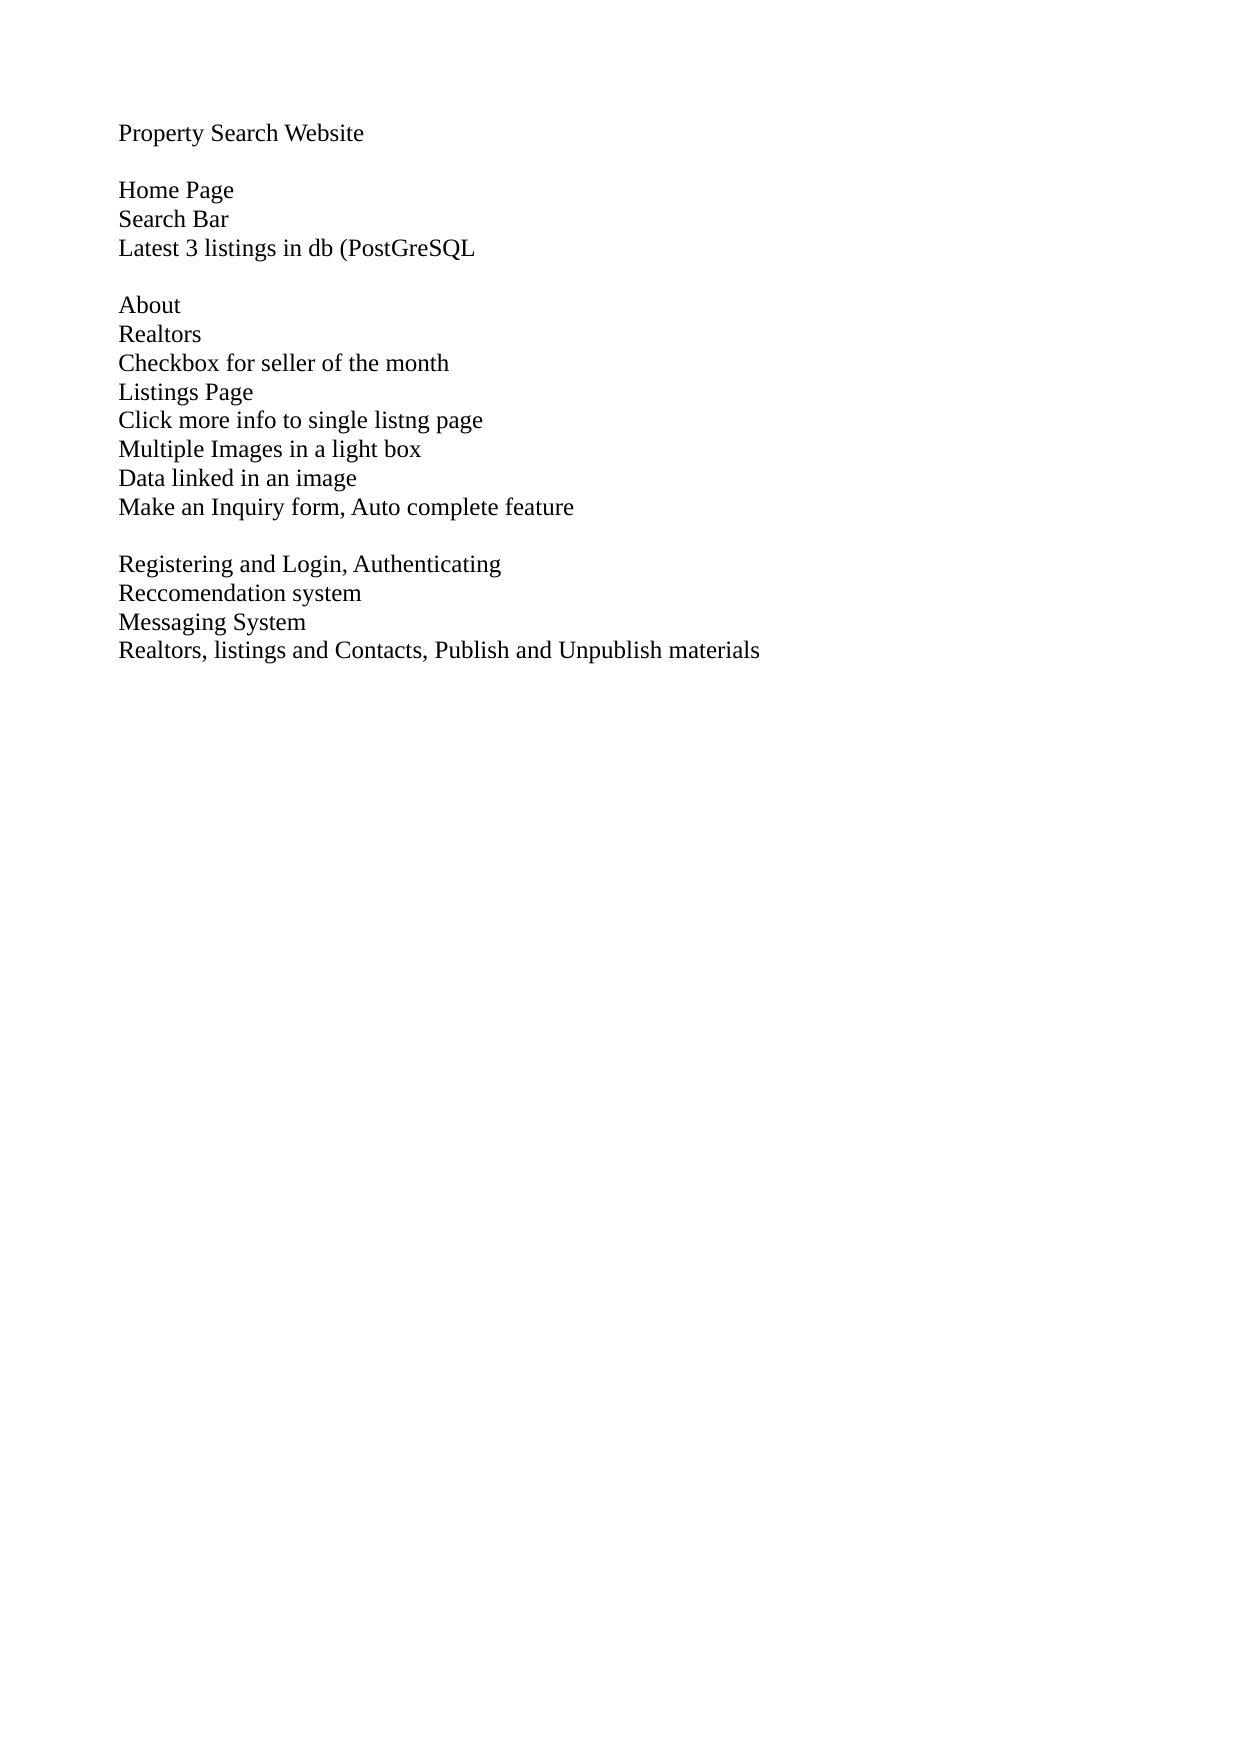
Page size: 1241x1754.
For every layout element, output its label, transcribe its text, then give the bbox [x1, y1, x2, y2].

text About [118, 291, 1122, 319]
text Multiple Images in a light box [118, 434, 1122, 463]
text Realtors, listings and Contacts, Publish and Unpublish materials [118, 636, 1122, 664]
text Home Page [118, 176, 1122, 204]
text Search Bar [118, 204, 1122, 233]
text Listings Page [118, 377, 1122, 406]
text Registering and Login, Authenticating [118, 549, 1122, 578]
text Reccomendation system [118, 578, 1122, 607]
text Messaging System [118, 607, 1122, 636]
text Property Search Website [118, 118, 1122, 147]
text Make an Inquiry form, Auto complete feature [118, 492, 1122, 521]
text Checkbox for seller of the month [118, 348, 1122, 377]
text Data linked in an image [118, 463, 1122, 492]
text Realtors [118, 319, 1122, 348]
text Click more info to single listng page [118, 406, 1122, 434]
text Latest 3 listings in db (PostGreSQL [118, 233, 1122, 262]
